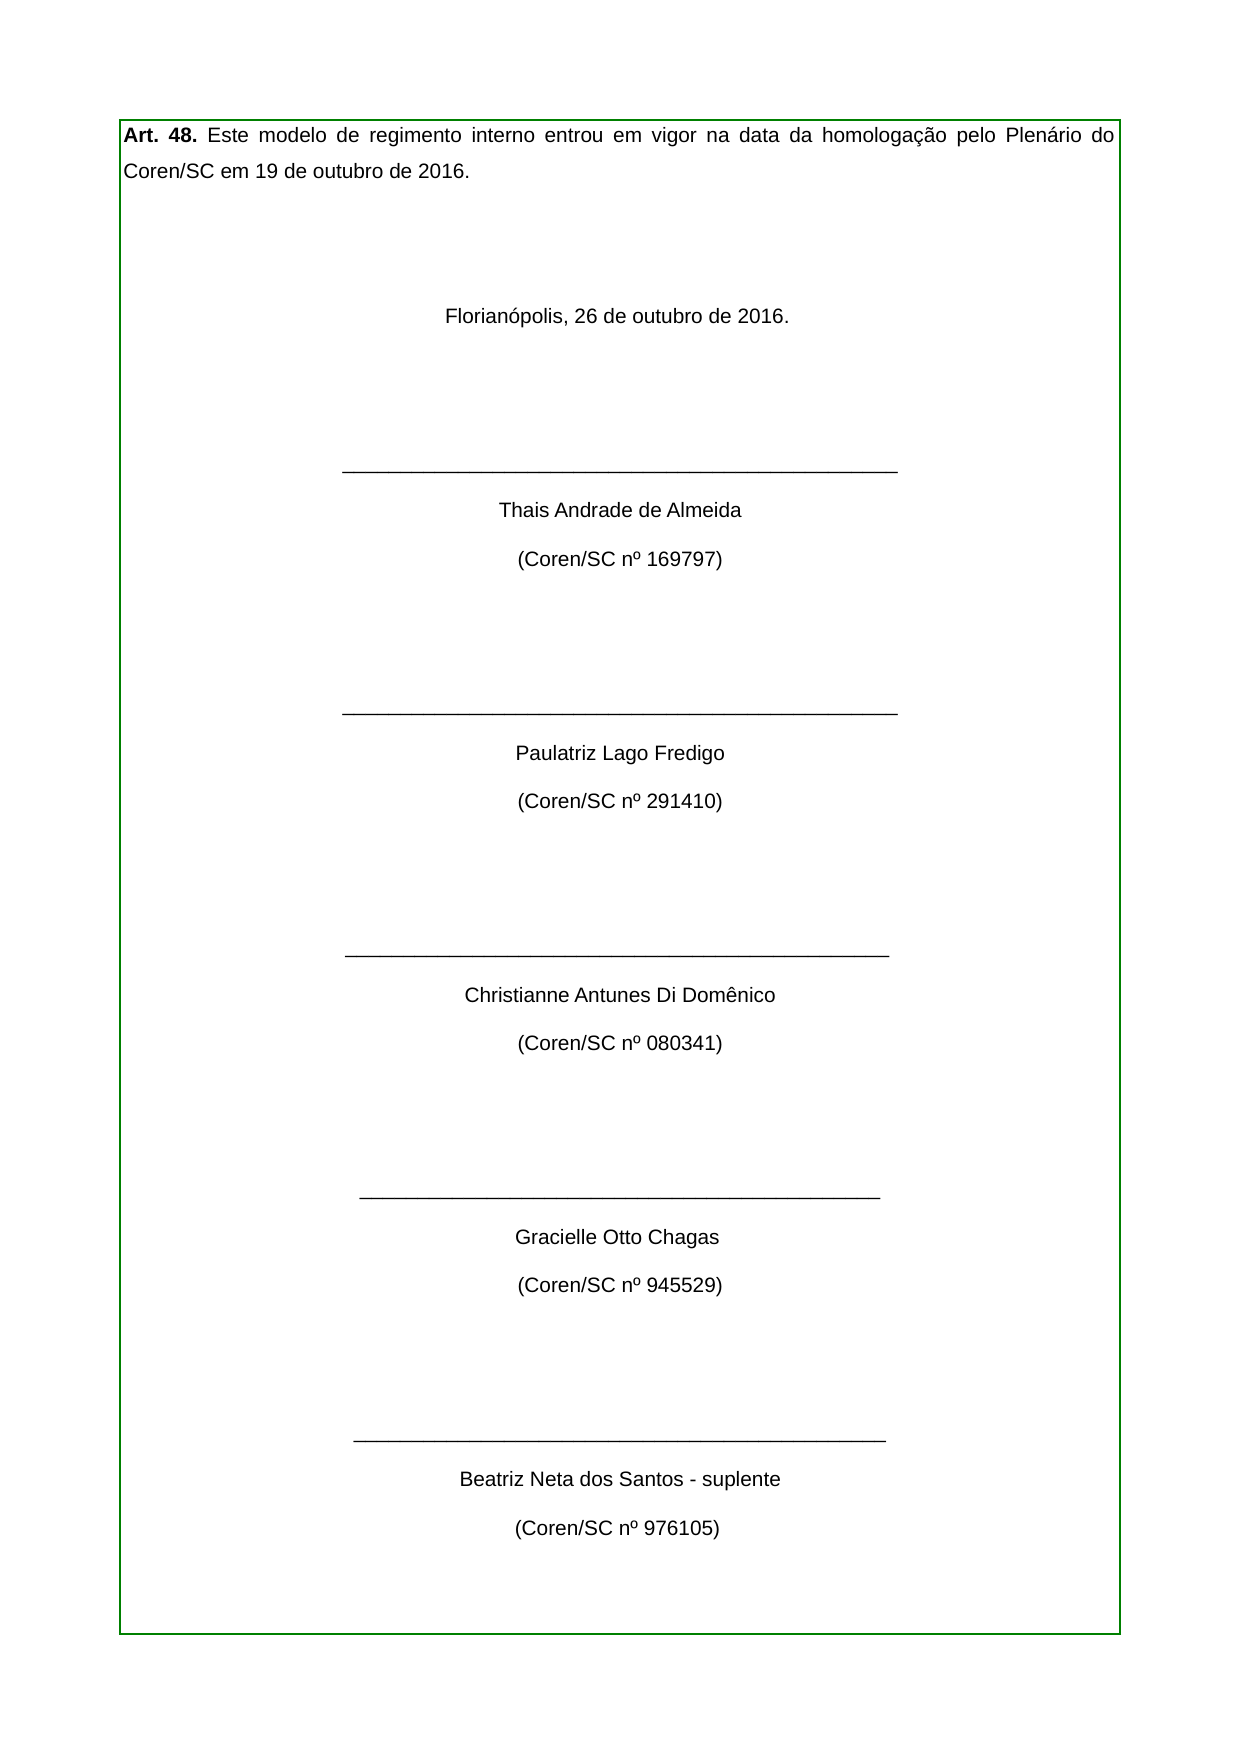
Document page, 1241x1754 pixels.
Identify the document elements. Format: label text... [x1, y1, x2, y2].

text _______________________________________________ [123, 934, 1117, 958]
text ______________________________________________ [123, 1418, 1117, 1442]
text Art. 48. Este modelo de regimento interno entrou em vigor na data da homologação pelo Plenário do Coren/SC em 19 de outubro de 2016. [123, 123, 1117, 183]
text ________________________________________________ [123, 692, 1117, 716]
text Paulatriz Lago Fredigo [123, 740, 1117, 764]
text (Coren/SC nº 291410) [123, 789, 1117, 813]
text Beatriz Neta dos Santos - suplente [123, 1467, 1117, 1491]
text _____________________________________________ [123, 1176, 1117, 1200]
text ________________________________________________ [123, 450, 1117, 474]
text Gracielle Otto Chagas [123, 1225, 1117, 1249]
text (Coren/SC nº 945529) [123, 1273, 1117, 1297]
text Christianne Antunes Di Domênico [123, 982, 1117, 1006]
text Thais Andrade de Almeida [123, 498, 1117, 522]
text (Coren/SC nº 976105) [123, 1515, 1117, 1539]
text (Coren/SC nº 080341) [123, 1031, 1117, 1055]
text (Coren/SC nº 169797) [123, 547, 1117, 571]
text Florianópolis, 26 de outubro de 2016. [123, 304, 1117, 328]
